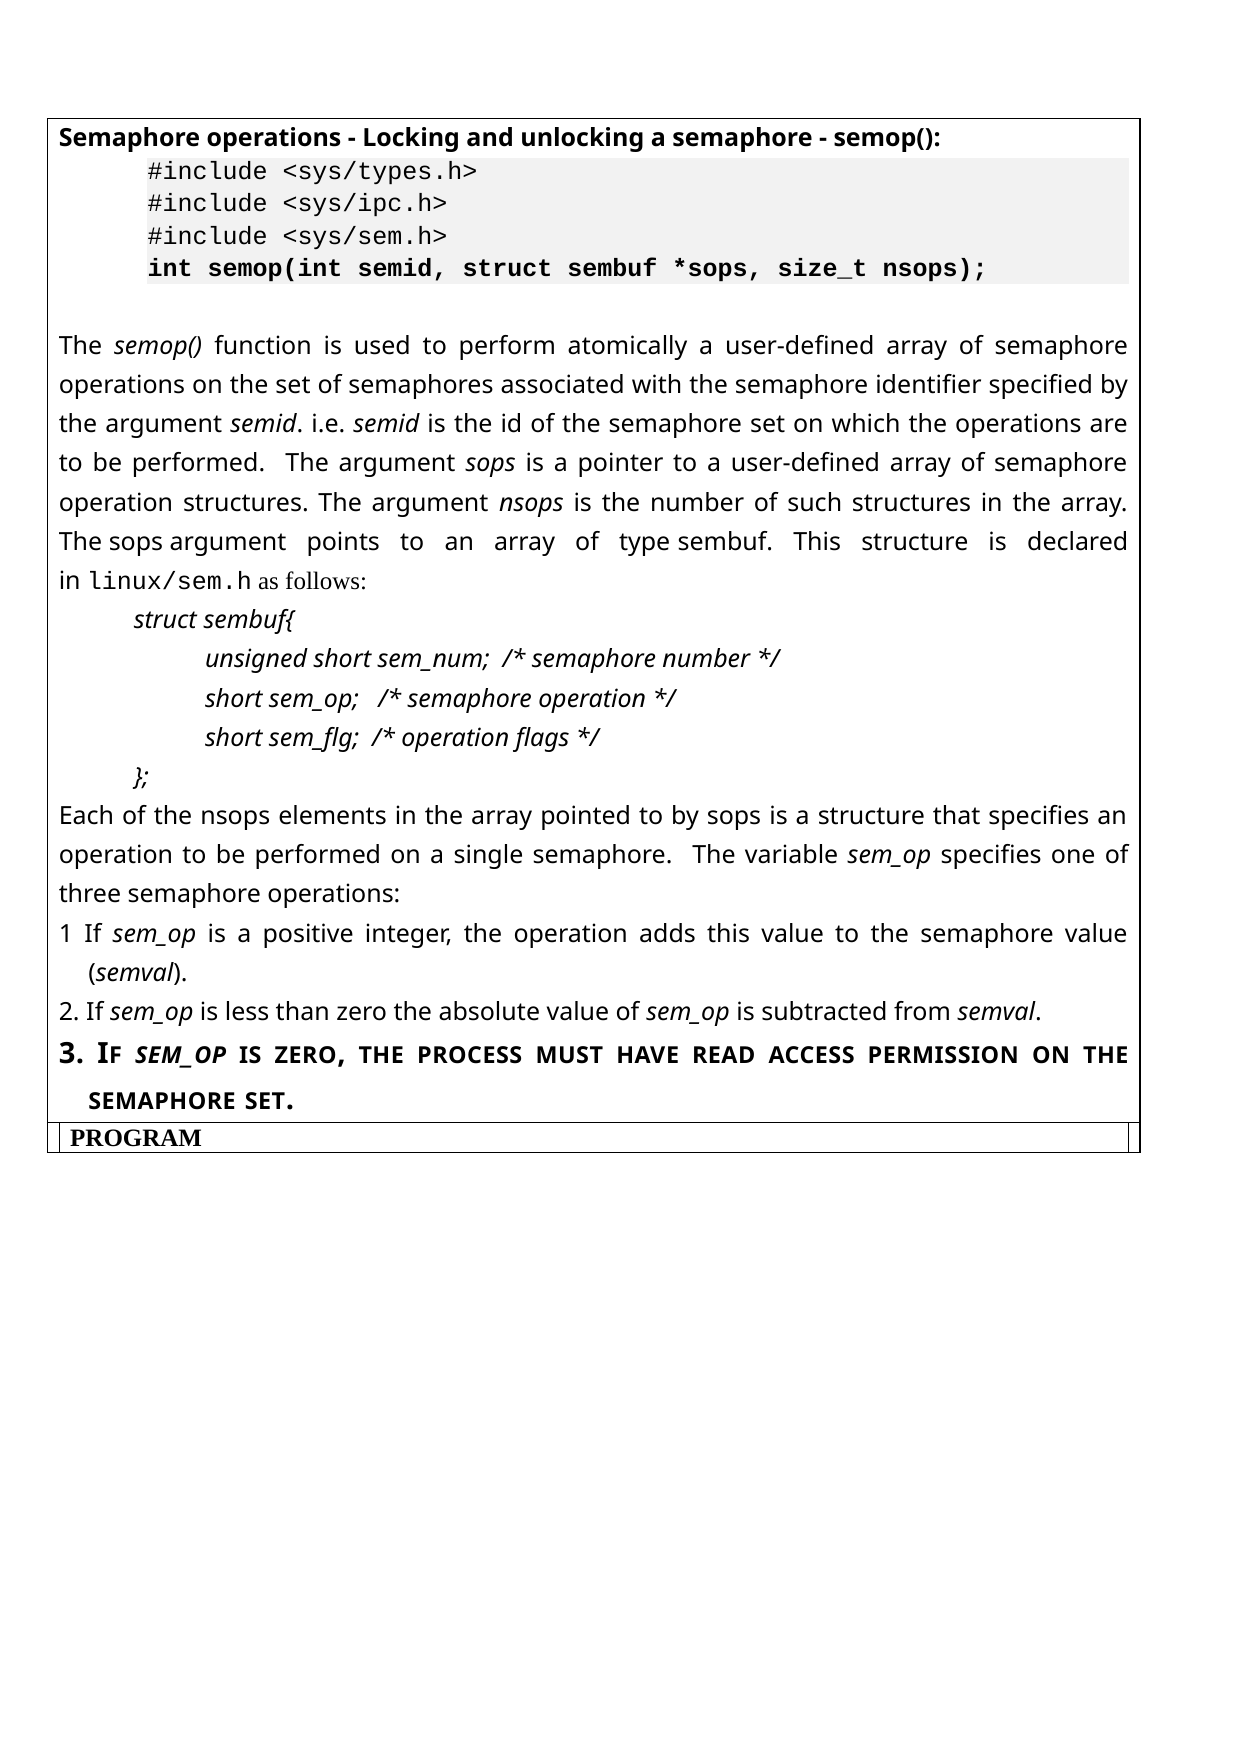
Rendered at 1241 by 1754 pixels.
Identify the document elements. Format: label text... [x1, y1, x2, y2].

table_cell PROGRAM [48, 1123, 59, 1152]
table_cell PROGRAM [1129, 1123, 1139, 1152]
table_cell i) SEMAPHORE: Semaphore is a method for Inter-Process Communication (IPC). It may be used to provide exclusive access to resources on the current machine, or to limit the number of processes that may simultaneously use a resource. i.e. it is a synchronization-tool. It is used to control access to shared-variables so that only one process may at any point in time change the value of the shared-variable. A semaphore(S) is an integer-variable that is accessed only through 2 atomic-operations: wait() and signal(). wait() is termed P ("to test") and signal() is termed V ("to increment"). Definition of the wait() operation wait(S) { while (S <= 0) ; // busy wait while someone is already using S--; //decrement and enter the c-s } Definition of the signal() operation signal(S) { S++; //increment and make it free for use } All modifications to the integer value of S in the wait() and signal() operations must be executed indivisibly. When one process modifies the semaphore-value, no other process can simultaneously modify that same semaphore-value. Also, in the case of wait(S), following 2 operations must be executed without interruption: Testing of S(S<=0) and Modification of S (S--) Binary Semaphore: holds integer value of 0 and 1. Value 0 means semaphore is locked. 1 means it is unlocked. Can solve various synchronization problems using this. Counting Semaphore: Integer value can range over an unrestricted domain. IMPLEMENTATION USING C: Semaphores are counters used to control access to shared resources by multiple processes. They are most often used as a locking mechanism to prevent processes from accessing a particular resource while another process is performing operations on it. Creating a semaphore - semget(): A semaphore set is created by the semget system call, whose synopsis is: #include <sys/types.h> #include <sys/ipc.h> #include <sys/sem.h> int semget(key_t key, int nsems, int semflag); This system call creates semaphore set and returns an integer id for the semaphore set or -1 in case of error. A key is implemented as an integer (whose size is specified by the key_t type), and a library function called ftok()used by different processes to identify the semaphore set. #include <sys/ipc.h> key_t ftok(const char *path, int id); The value of nsems specifies the number of semaphores in newly created semaphore set. The value of flag is a bit mask obtained ORing constants that specify: The access permissions for the semaphore set, in the same way as for a file. Upon creation, the least significant 9 bits of the argument semflg define the permissions (for owner, group and others) for the semaphore set. The creation mode, can be: IPC_PRIVATE IPC_CREAT – creates a new semaphore set if it no existing semaphore set is associated with key, or point to the semaphore set if such a a set exists. Data of Semaphore set - semid_ds structure: For every set of semaphores in the system, the kernel maintains the following structure of information. #include<sys/types.h> #include<sys/ipc.h> #include<sys/sem.h> struct semid_ds{ struct ipc_prm sem_perm; /*operation permission struct*/ struct sem *sem_base; /*ptr to first semaphore in set*/ ushort sem_nsems; /*no of semaphores in the set*/ time_t sem_otime; /*time of last semop*/ time_t sem_ctime; /*time of last change*/ }; Data of each semaphore in a set - sem structure: Internal data structure used by kernel to maintain the set of values for every member of a semaphore set. struct sem { ushort semval; /* semaphore value, non negative*/ short sempid; /*pid of last operation*/ ushort semint; /* no of awaiting semval>cval*/ ushort semzcnt; /* no of awaiting semval=0*/ }; Setting and getting semaphore value - semctl(): #include <sys/types.h> #include <sys/ipc.h> #include <sys/sem.h> int semctl(int semid, int semnum, int cmd, ...); The semctl() function provides a variety of semaphore control operations as specified by cmd. The fourth argument is optional and depends upon the operation requested. If required, it is of type union semun. union semun { int val; struct semid_ds *buf; unsigned short *array; } arg; The following semaphore control operations as specified by cmd are executed with respect to the semaphore specified by semid and semnum. The symbolic names for the values of cmd are defined by the <sys/sem.h> header: GETVAL: Return the value of semval. SETVAL: Set the value of semval to arg.val, where arg is the value of the fourth argument to semctl(). IPC_RMID: Remove the semaphore-identifier specified by semid from the system and destroy the set of semaphores and semid_ds data structure associated with it. Semaphore operations - Locking and unlocking a semaphore - semop(): #include <sys/types.h> #include <sys/ipc.h> #include <sys/sem.h> int semop(int semid, struct sembuf *sops, size_t nsops); The semop() function is used to perform atomically a user-defined array of semaphore operations on the set of semaphores associated with the semaphore identifier specified by the argument semid. i.e. semid is the id of the semaphore set on which the operations are to be performed. The argument sops is a pointer to a user-defined array of semaphore operation structures. The argument nsops is the number of such structures in the array. The sops argument points to an array of type sembuf. This structure is declared in linux/sem.h as follows: struct sembuf{ unsigned short sem_num; /* semaphore number */ short sem_op; /* semaphore operation */ short sem_flg; /* operation flags */ }; Each of the nsops elements in the array pointed to by sops is a structure that specifies an operation to be performed on a single semaphore. The variable sem_op specifies one of three semaphore operations: 1 If sem_op is a positive integer, the operation adds this value to the semaphore value (semval). 2. If sem_op is less than zero the absolute value of sem_op is subtracted from semval. 3. If sem_op is zero, the process must have read access permission on the semaphore set. [48, 119, 1139, 1122]
table_cell PROGRAM [60, 1123, 1128, 1152]
